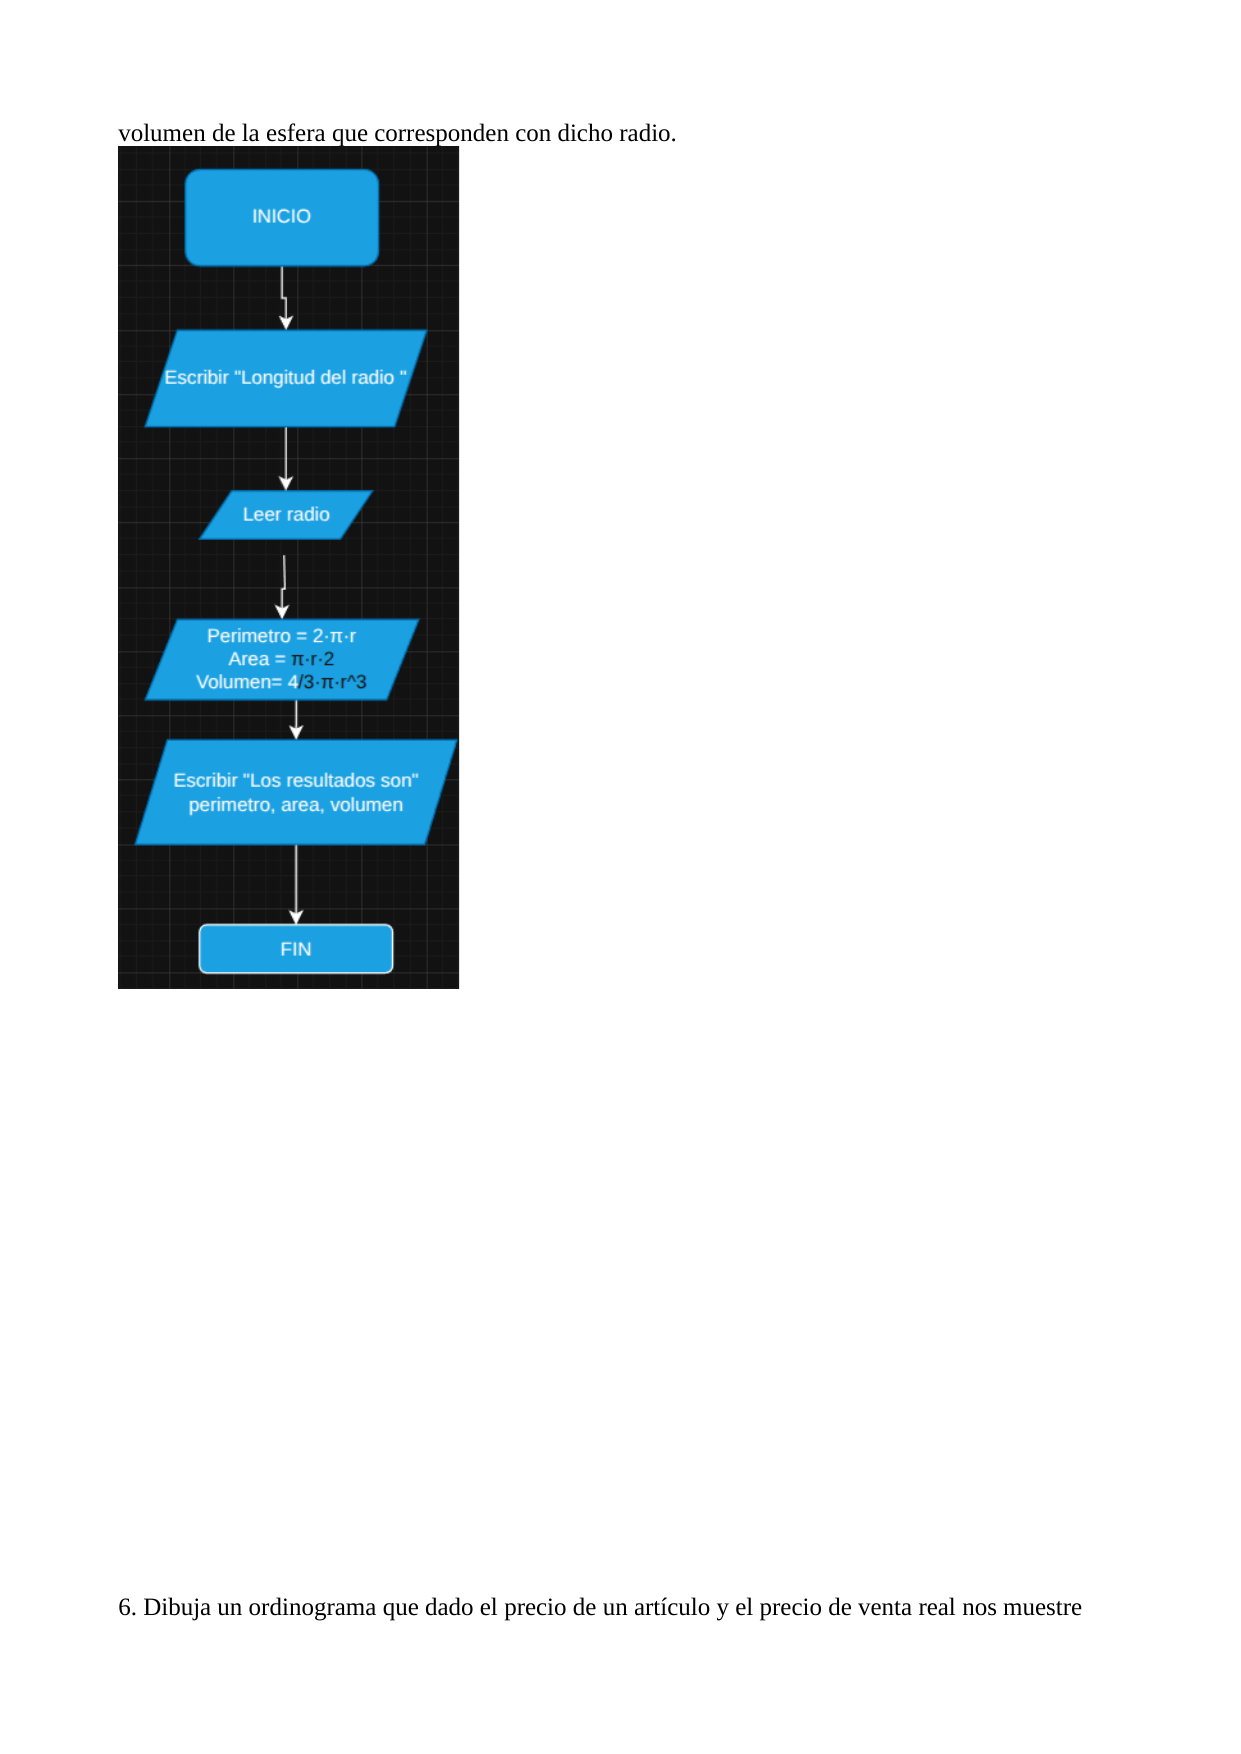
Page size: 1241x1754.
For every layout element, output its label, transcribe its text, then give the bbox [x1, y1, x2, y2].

text 6. Dibuja un ordinograma que dado el precio de un artículo y el precio de venta real nos muestre [118, 1592, 1122, 1621]
picture [118, 146, 460, 989]
text volumen de la esfera que corresponden con dicho radio. [118, 118, 1122, 147]
